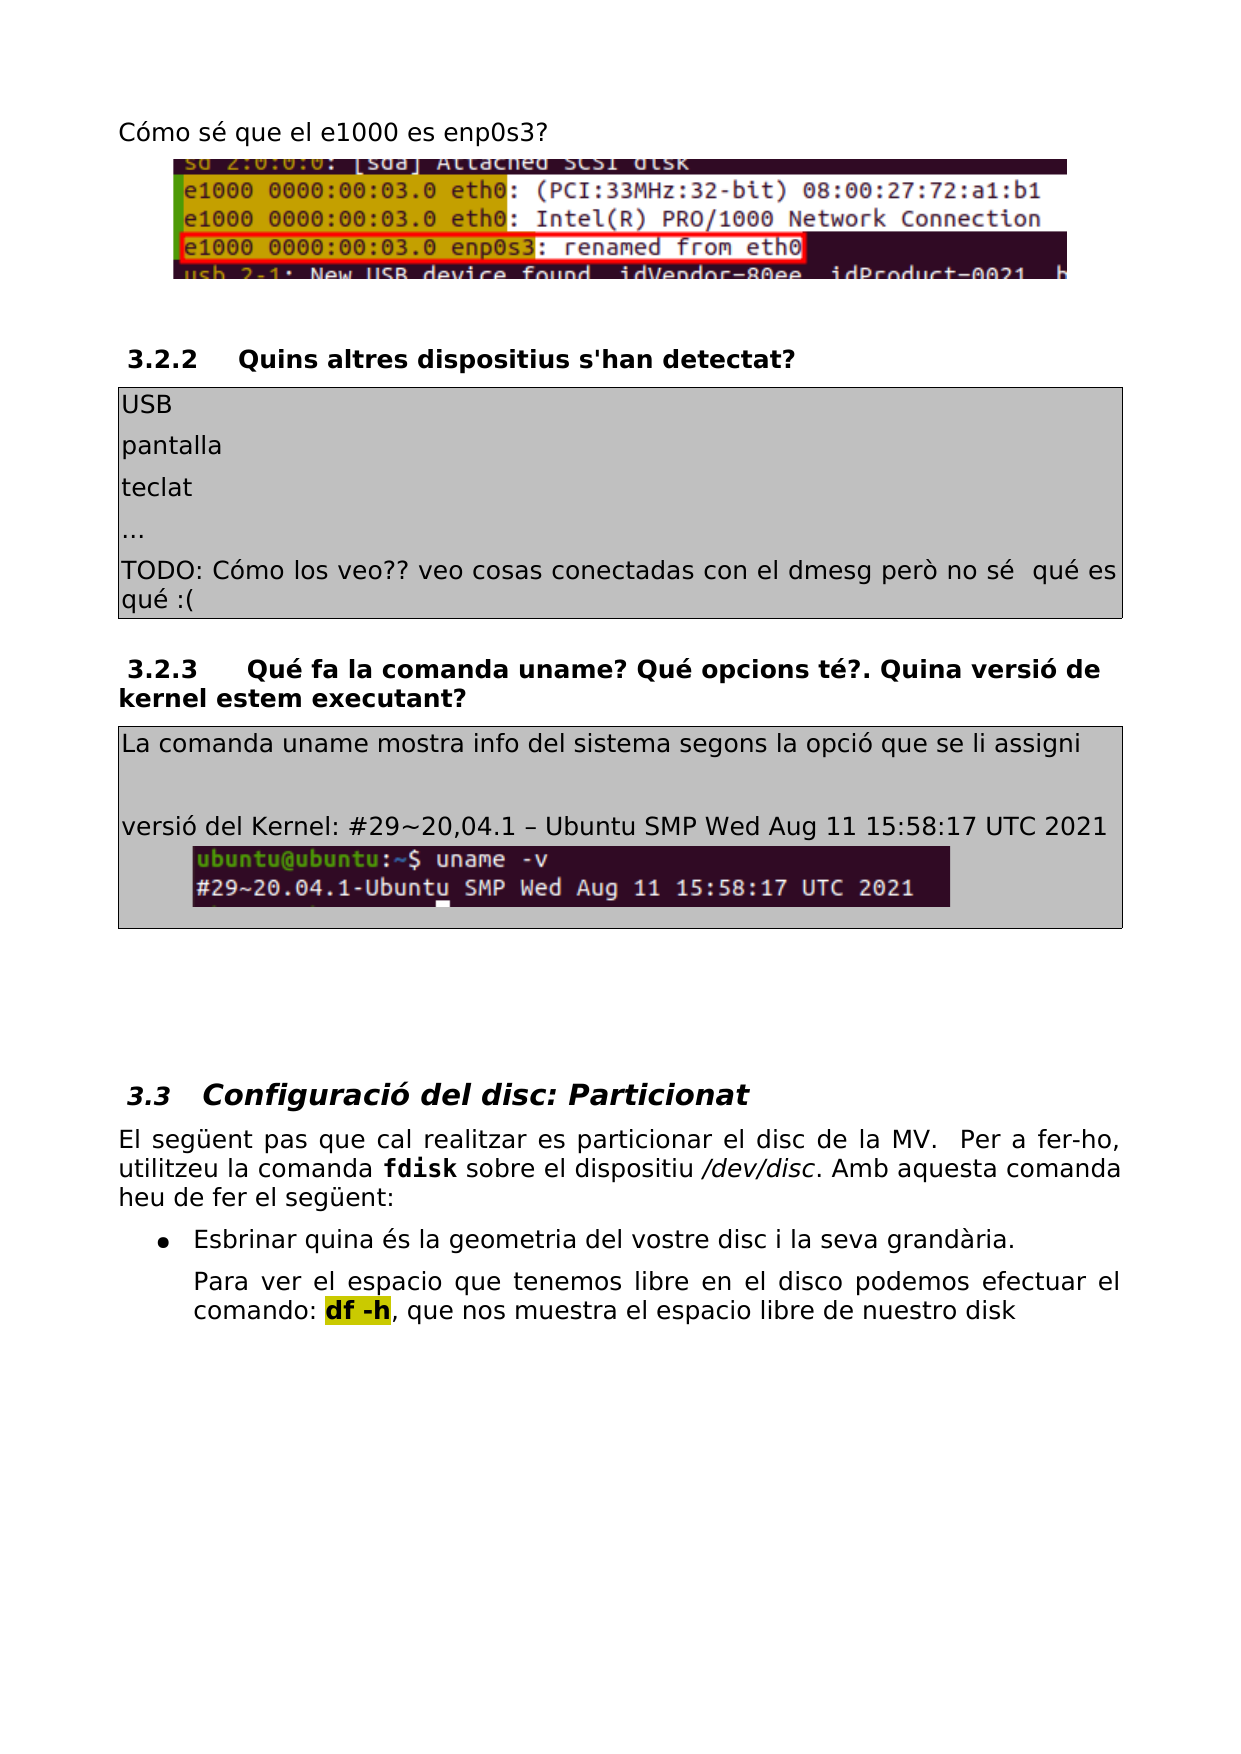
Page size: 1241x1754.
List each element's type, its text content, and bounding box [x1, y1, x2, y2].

text USB [119, 388, 1122, 419]
picture [173, 159, 1067, 279]
text versió del Kernel: #29~20,04.1 – Ubuntu SMP Wed Aug 11 15:58:17 UTC 2021 [119, 809, 1122, 842]
text TODO: Cómo los veo?? veo cosas conectadas con el dmesg però no sé qué es qué :( [119, 553, 1122, 618]
subtitle Qué fa la comanda uname? Qué opcions té?. Quina versió de kernel estem executant? [118, 655, 1122, 714]
text ... [119, 512, 1122, 544]
text El següent pas que cal realitzar es particionar el disc de la MV. Per a fer-ho, utilitzeu la comanda fdisk sobre el dispositiu /dev/disc. Amb aquesta comanda heu de fer el següent: [118, 1125, 1122, 1213]
text Cómo sé que el e1000 es enp0s3? [118, 118, 1122, 147]
text La comanda uname mostra info del sistema segons la opció que se li assigni [119, 727, 1122, 758]
subtitle Quins altres dispositius s'han detectat? [118, 345, 1122, 374]
text teclat [119, 470, 1122, 502]
list Para ver el espacio que tenemos libre en el disco podemos efectuar el comando: df -h, que nos muestra el espacio libre de nuestro disk [156, 1267, 1122, 1325]
picture [192, 846, 951, 907]
text pantalla [119, 428, 1122, 461]
subtitle Configuració del disc: Particionat [118, 1079, 1122, 1113]
list Esbrinar quina és la geometria del vostre disc i la seva grandària. [156, 1225, 1122, 1254]
